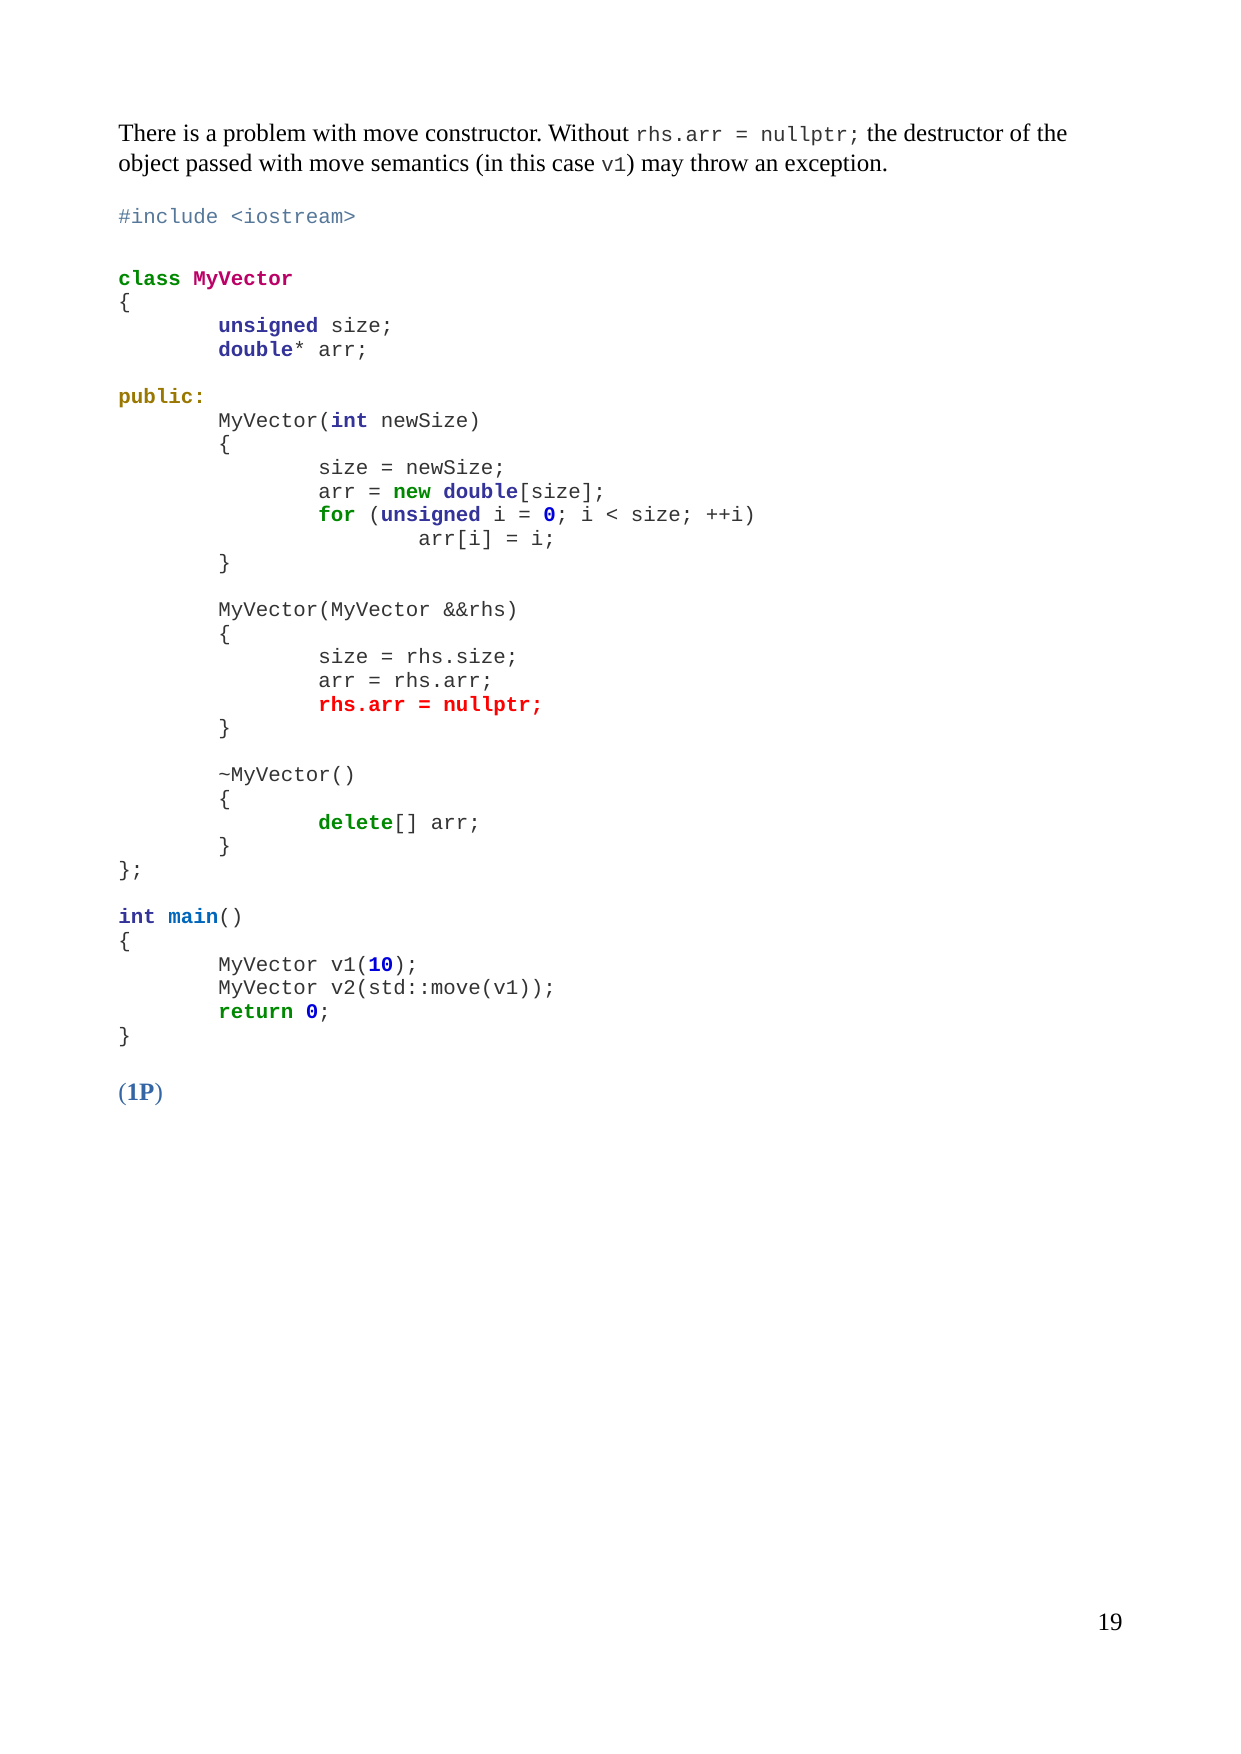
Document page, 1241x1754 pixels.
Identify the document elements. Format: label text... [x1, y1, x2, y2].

text }; [118, 859, 1122, 883]
text return 0; [118, 1001, 1122, 1024]
text } [118, 552, 1122, 575]
text size = newSize; [118, 457, 1122, 481]
text arr = rhs.arr; [118, 670, 1122, 693]
text int main() [118, 906, 1122, 930]
text { [118, 930, 1122, 954]
text } [118, 717, 1122, 741]
text MyVector(int newSize) [118, 410, 1122, 433]
text class MyVector [118, 268, 1122, 292]
text delete[] arr; [118, 812, 1122, 835]
text size = rhs.size; [118, 646, 1122, 670]
text rhs.arr = nullptr; [118, 693, 1122, 717]
text { [118, 292, 1122, 315]
text MyVector v2(std::move(v1)); [118, 977, 1122, 1001]
text } [118, 835, 1122, 859]
text } (1P) [118, 1024, 1122, 1106]
text public: [118, 386, 1122, 410]
text for (unsigned i = 0; i < size; ++i) [118, 504, 1122, 528]
text { [118, 623, 1122, 646]
text ~MyVector() [118, 764, 1122, 788]
text arr[i] = i; [118, 528, 1122, 552]
text arr = new double[size]; [118, 481, 1122, 504]
text { [118, 433, 1122, 457]
text unsigned size; [118, 315, 1122, 339]
text double* arr; [118, 339, 1122, 362]
text { [118, 788, 1122, 812]
text There is a problem with move constructor. Without rhs.arr = nullptr; the destructor of the object passed with move semantics (in this case v1) may throw an exception. #include <iostream> [118, 118, 1122, 230]
text MyVector(MyVector &&rhs) [118, 599, 1122, 623]
text MyVector v1(10); [118, 954, 1122, 977]
